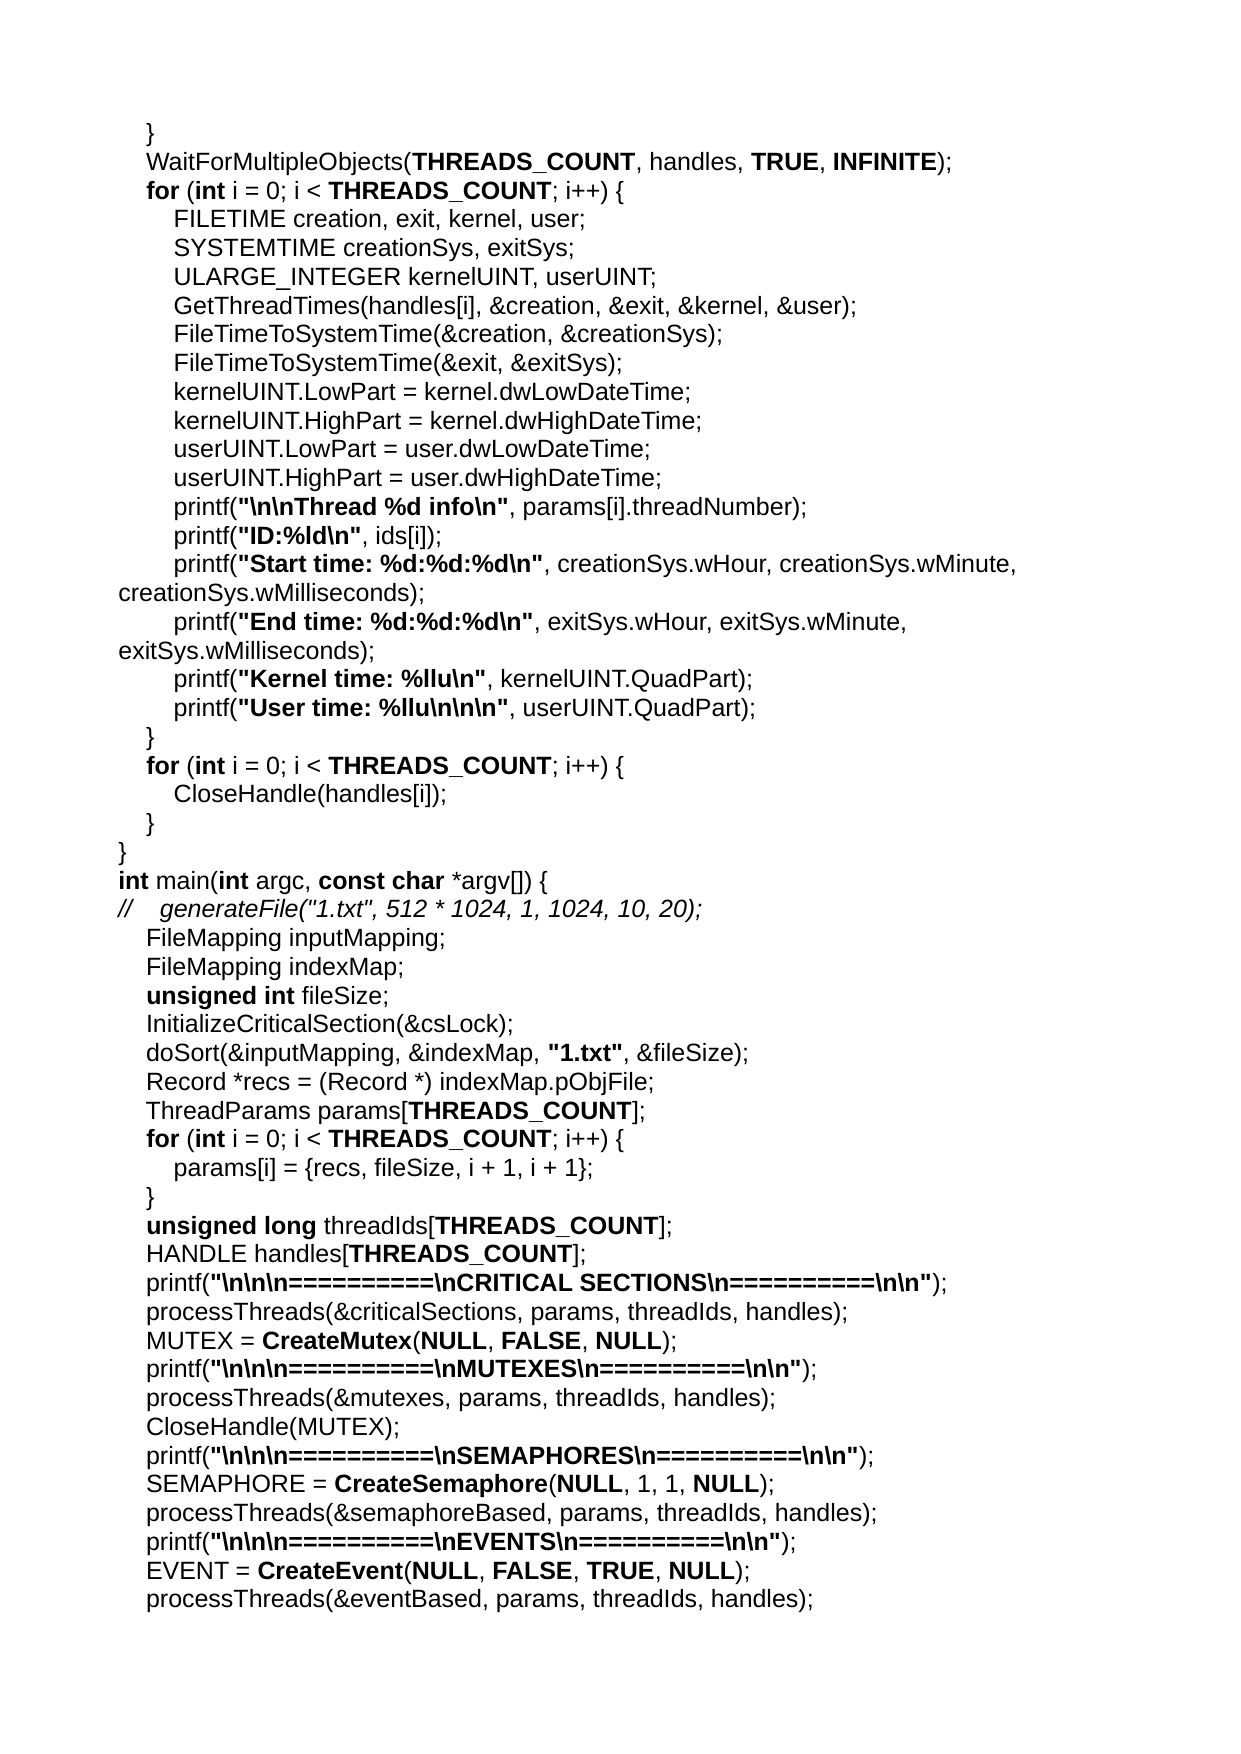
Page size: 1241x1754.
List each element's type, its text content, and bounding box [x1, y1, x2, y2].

text Record *recs = (Record *) indexMap.pObjFile; [118, 1067, 1122, 1096]
text } [118, 722, 1122, 751]
text processThreads(&criticalSections, params, threadIds, handles); [118, 1297, 1122, 1326]
text int main(int argc, const char *argv[]) { [118, 866, 1122, 894]
text printf("ID:%ld\n", ids[i]); [118, 521, 1122, 549]
text processThreads(&semaphoreBased, params, threadIds, handles); [118, 1498, 1122, 1527]
text for (int i = 0; i < THREADS_COUNT; i++) { [118, 751, 1122, 779]
text WaitForMultipleObjects(THREADS_COUNT, handles, TRUE, INFINITE); [118, 147, 1122, 176]
text HANDLE handles[THREADS_COUNT]; [118, 1239, 1122, 1268]
text userUINT.HighPart = user.dwHighDateTime; [118, 463, 1122, 492]
text MUTEX = CreateMutex(NULL, FALSE, NULL); [118, 1326, 1122, 1354]
text printf("\n\nThread %d info\n", params[i].threadNumber); [118, 492, 1122, 521]
text printf("\n\n\n==========\nSEMAPHORES\n==========\n\n"); [118, 1441, 1122, 1469]
text printf("User time: %llu\n\n\n", userUINT.QuadPart); [118, 693, 1122, 722]
text for (int i = 0; i < THREADS_COUNT; i++) { [118, 1124, 1122, 1153]
text } [118, 1182, 1122, 1211]
text printf("\n\n\n==========\nMUTEXES\n==========\n\n"); [118, 1354, 1122, 1383]
text FileMapping indexMap; [118, 952, 1122, 981]
text doSort(&inputMapping, &indexMap, "1.txt", &fileSize); [118, 1038, 1122, 1067]
text ThreadParams params[THREADS_COUNT]; [118, 1096, 1122, 1124]
text printf("Start time: %d:%d:%d\n", creationSys.wHour, creationSys.wMinute, creationSys.wMilliseconds); [118, 549, 1122, 607]
text FileTimeToSystemTime(&exit, &exitSys); [118, 348, 1122, 377]
text FileMapping inputMapping; [118, 923, 1122, 952]
text SYSTEMTIME creationSys, exitSys; [118, 233, 1122, 262]
text unsigned int fileSize; [118, 981, 1122, 1009]
text params[i] = {recs, fileSize, i + 1, i + 1}; [118, 1153, 1122, 1182]
text unsigned long threadIds[THREADS_COUNT]; [118, 1211, 1122, 1239]
text CloseHandle(handles[i]); [118, 779, 1122, 808]
text FileTimeToSystemTime(&creation, &creationSys); [118, 319, 1122, 348]
text FILETIME creation, exit, kernel, user; [118, 204, 1122, 233]
text CloseHandle(MUTEX); [118, 1412, 1122, 1441]
text } [118, 837, 1122, 866]
text SEMAPHORE = CreateSemaphore(NULL, 1, 1, NULL); [118, 1469, 1122, 1498]
text ULARGE_INTEGER kernelUINT, userUINT; [118, 262, 1122, 291]
text printf("\n\n\n==========\nCRITICAL SECTIONS\n==========\n\n"); [118, 1268, 1122, 1297]
text InitializeCriticalSection(&csLock); [118, 1009, 1122, 1038]
text // generateFile("1.txt", 512 * 1024, 1, 1024, 10, 20); [118, 894, 1122, 923]
text processThreads(&mutexes, params, threadIds, handles); [118, 1383, 1122, 1412]
text GetThreadTimes(handles[i], &creation, &exit, &kernel, &user); [118, 291, 1122, 319]
text processThreads(&eventBased, params, threadIds, handles); [118, 1584, 1122, 1613]
text EVENT = CreateEvent(NULL, FALSE, TRUE, NULL); [118, 1556, 1122, 1584]
text } [118, 808, 1122, 837]
text kernelUINT.HighPart = kernel.dwHighDateTime; [118, 406, 1122, 434]
text printf("End time: %d:%d:%d\n", exitSys.wHour, exitSys.wMinute, exitSys.wMilliseconds); [118, 607, 1122, 664]
text printf("\n\n\n==========\nEVENTS\n==========\n\n"); [118, 1527, 1122, 1556]
text userUINT.LowPart = user.dwLowDateTime; [118, 434, 1122, 463]
text for (int i = 0; i < THREADS_COUNT; i++) { [118, 176, 1122, 204]
text printf("Kernel time: %llu\n", kernelUINT.QuadPart); [118, 664, 1122, 693]
text kernelUINT.LowPart = kernel.dwLowDateTime; [118, 377, 1122, 406]
text } [118, 118, 1122, 147]
